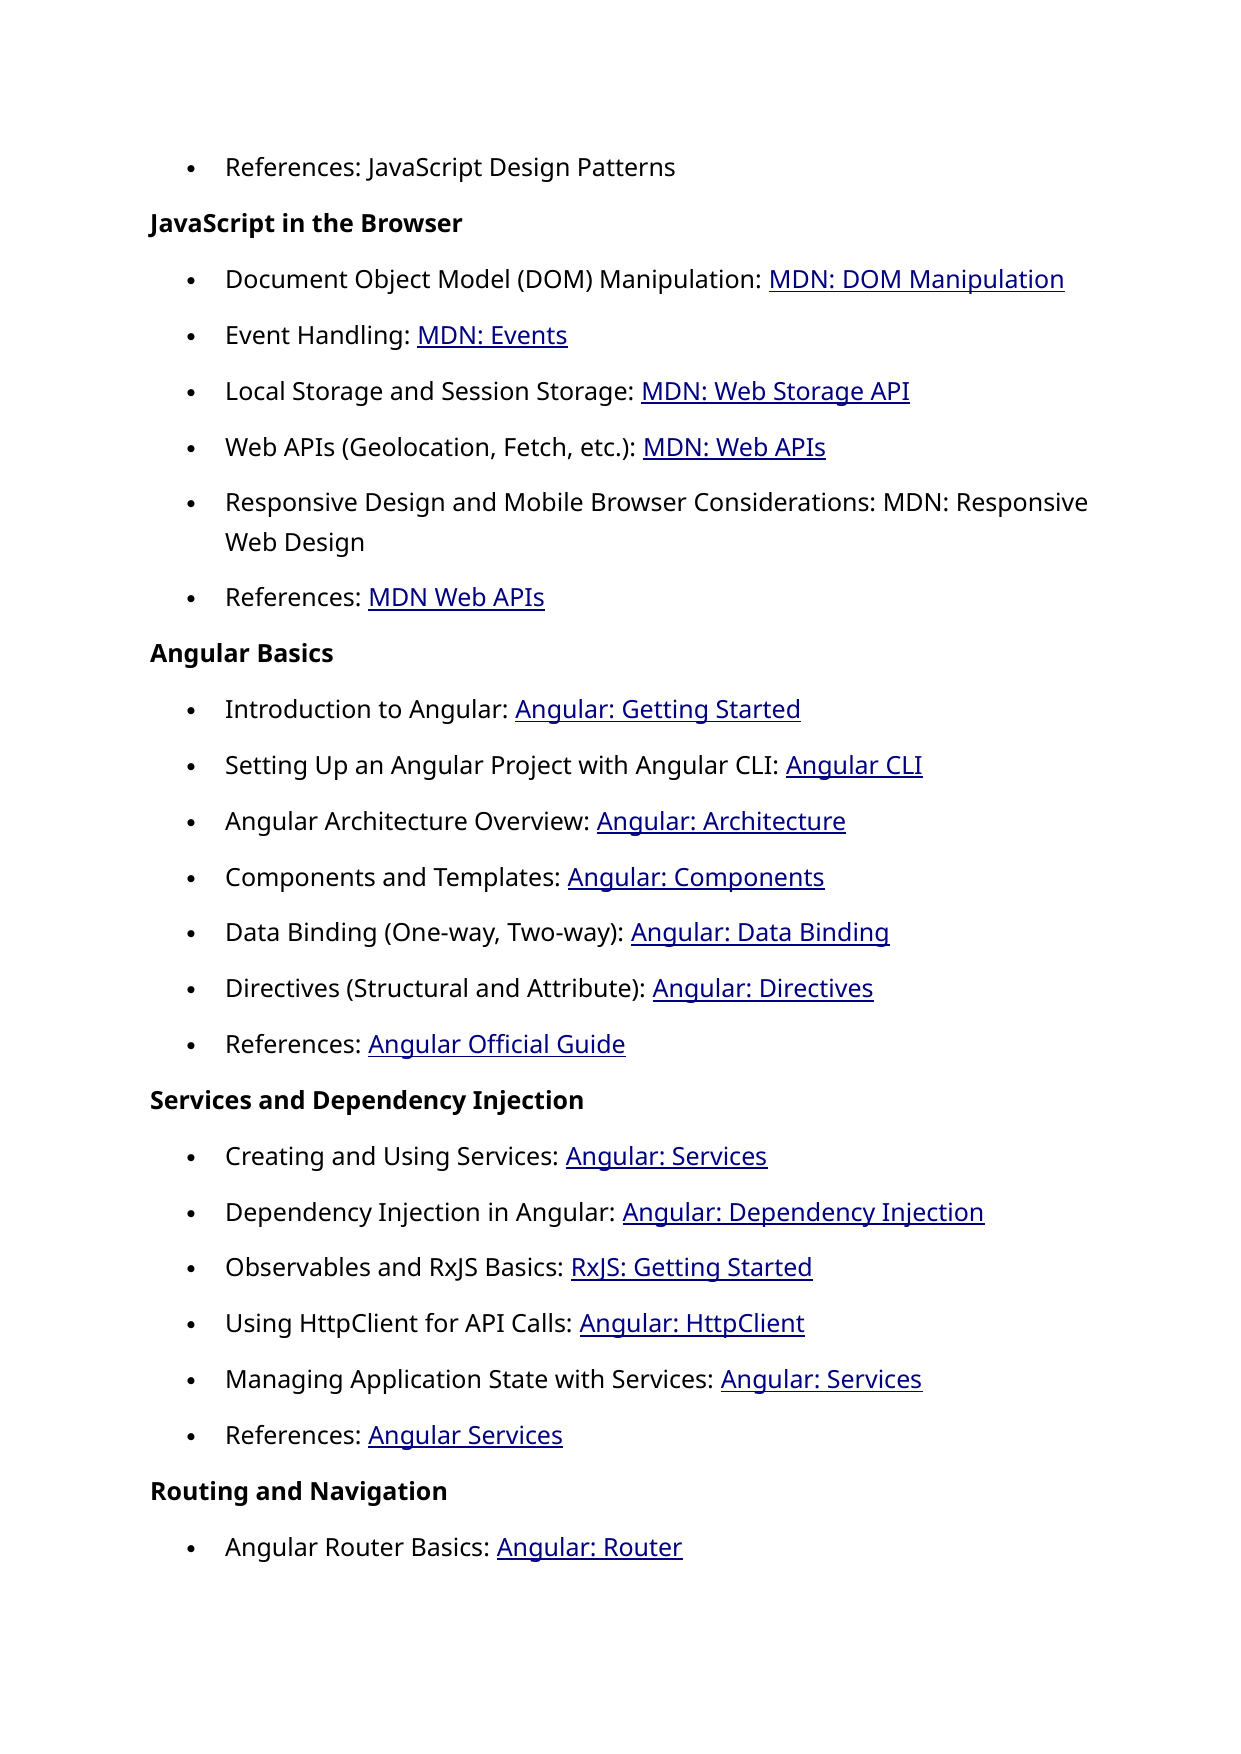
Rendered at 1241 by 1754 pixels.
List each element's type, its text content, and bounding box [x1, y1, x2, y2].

list References: JavaScript Design Patterns [187, 150, 1090, 184]
list References: Angular Official Guide [187, 1027, 1090, 1061]
list Observables and RxJS Basics: RxJS: Getting Started [187, 1250, 1090, 1284]
text Routing and Navigation [150, 1473, 1090, 1507]
list Dependency Injection in Angular: Angular: Dependency Injection [187, 1194, 1090, 1228]
list Components and Templates: Angular: Components [187, 859, 1090, 893]
list References: MDN Web APIs [187, 580, 1090, 614]
list Angular Router Basics: Angular: Router [187, 1529, 1090, 1563]
list Event Handling: MDN: Events [187, 317, 1090, 352]
list Creating and Using Services: Angular: Services [187, 1138, 1090, 1172]
list Introduction to Angular: Angular: Getting Started [187, 692, 1090, 726]
list Document Object Model (DOM) Manipulation: MDN: DOM Manipulation [187, 262, 1090, 296]
list Directives (Structural and Attribute): Angular: Directives [187, 971, 1090, 1005]
list Local Storage and Session Storage: MDN: Web Storage API [187, 373, 1090, 407]
text Angular Basics [150, 636, 1090, 670]
list Using HttpClient for API Calls: Angular: HttpClient [187, 1306, 1090, 1340]
text Services and Dependency Injection [150, 1082, 1090, 1117]
list Setting Up an Angular Project with Angular CLI: Angular CLI [187, 747, 1090, 782]
list Web APIs (Geolocation, Fetch, etc.): MDN: Web APIs [187, 429, 1090, 463]
list Data Binding (One-way, Two-way): Angular: Data Binding [187, 915, 1090, 949]
list References: Angular Services [187, 1417, 1090, 1452]
list Managing Application State with Services: Angular: Services [187, 1362, 1090, 1396]
text JavaScript in the Browser [150, 206, 1090, 240]
list Angular Architecture Overview: Angular: Architecture [187, 803, 1090, 837]
list Responsive Design and Mobile Browser Considerations: MDN: Responsive Web Design [187, 485, 1090, 558]
